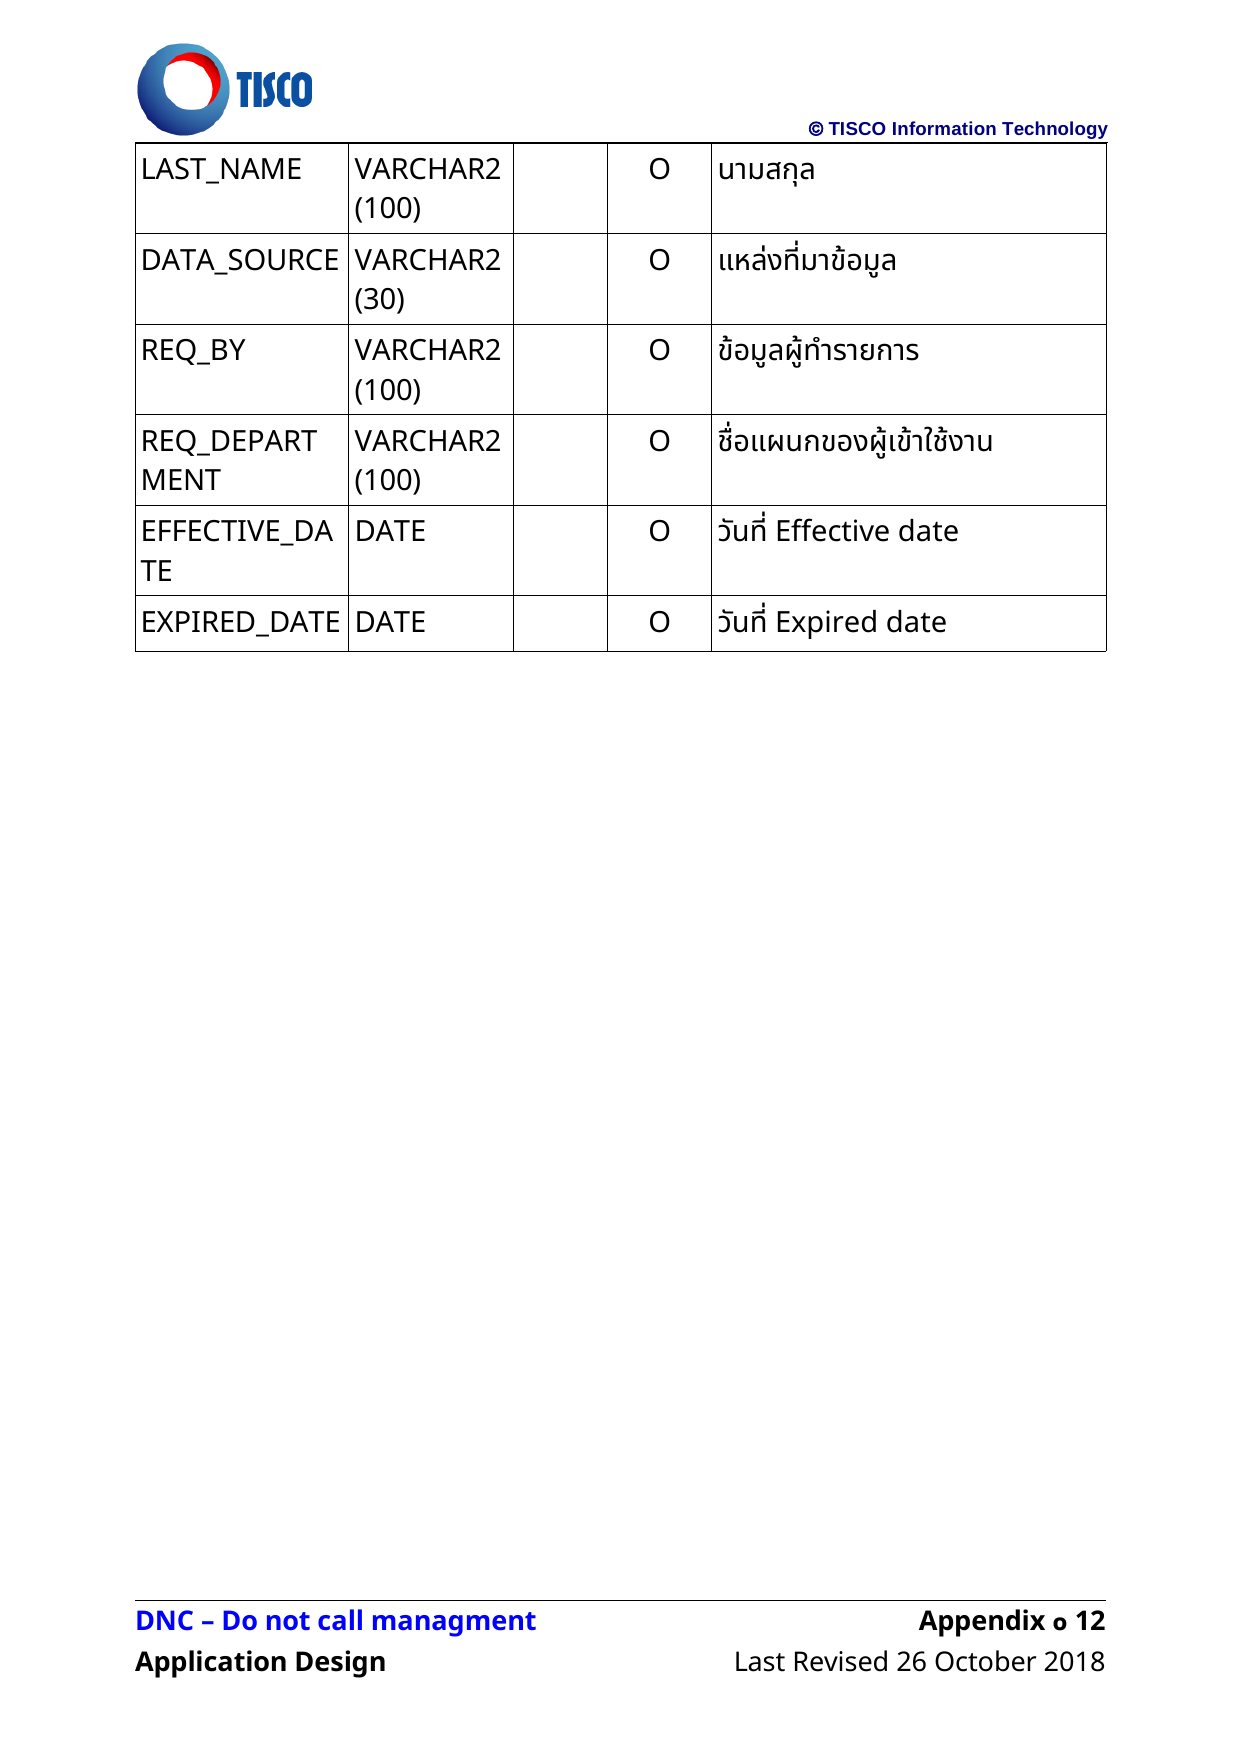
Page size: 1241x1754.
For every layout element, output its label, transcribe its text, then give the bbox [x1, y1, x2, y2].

table_cell EXPIRED_DATE [136, 596, 348, 651]
table_cell [514, 325, 607, 414]
table_cell EFFECTIVE_DATE [136, 506, 348, 595]
table_cell วันที่ Expired date [712, 596, 1106, 651]
table_cell [514, 144, 607, 233]
table_cell O [608, 325, 711, 414]
table_cell O [608, 596, 711, 651]
table_cell นามสกุล [712, 144, 1106, 233]
table_cell VARCHAR2(100) [349, 415, 513, 505]
table_cell แหล่งที่มาข้อมูล [712, 234, 1106, 324]
table_cell ข้อมูลผู้ทำรายการ [712, 325, 1106, 414]
table_cell VARCHAR2(100) [349, 325, 513, 414]
table_cell O [608, 144, 711, 233]
table_cell REQ_BY [136, 325, 348, 414]
table_cell REQ_DEPARTMENT [136, 415, 348, 505]
table_cell DATE [349, 506, 513, 595]
table_cell O [608, 415, 711, 505]
table_cell วันที่ Effective date [712, 506, 1106, 595]
table_cell [514, 596, 607, 651]
table_cell O [608, 234, 711, 324]
table_cell ชื่อแผนกของผู้เข้าใช้งาน [712, 415, 1106, 505]
table_cell LAST_NAME [136, 144, 348, 233]
table_cell DATA_SOURCE [136, 234, 348, 324]
table_cell [514, 415, 607, 505]
table_cell DATE [349, 596, 513, 651]
table_cell [514, 234, 607, 324]
table_cell [514, 506, 607, 595]
table_cell VARCHAR2(30) [349, 234, 513, 324]
table_cell VARCHAR2(100) [349, 144, 513, 233]
table_cell O [608, 506, 711, 595]
